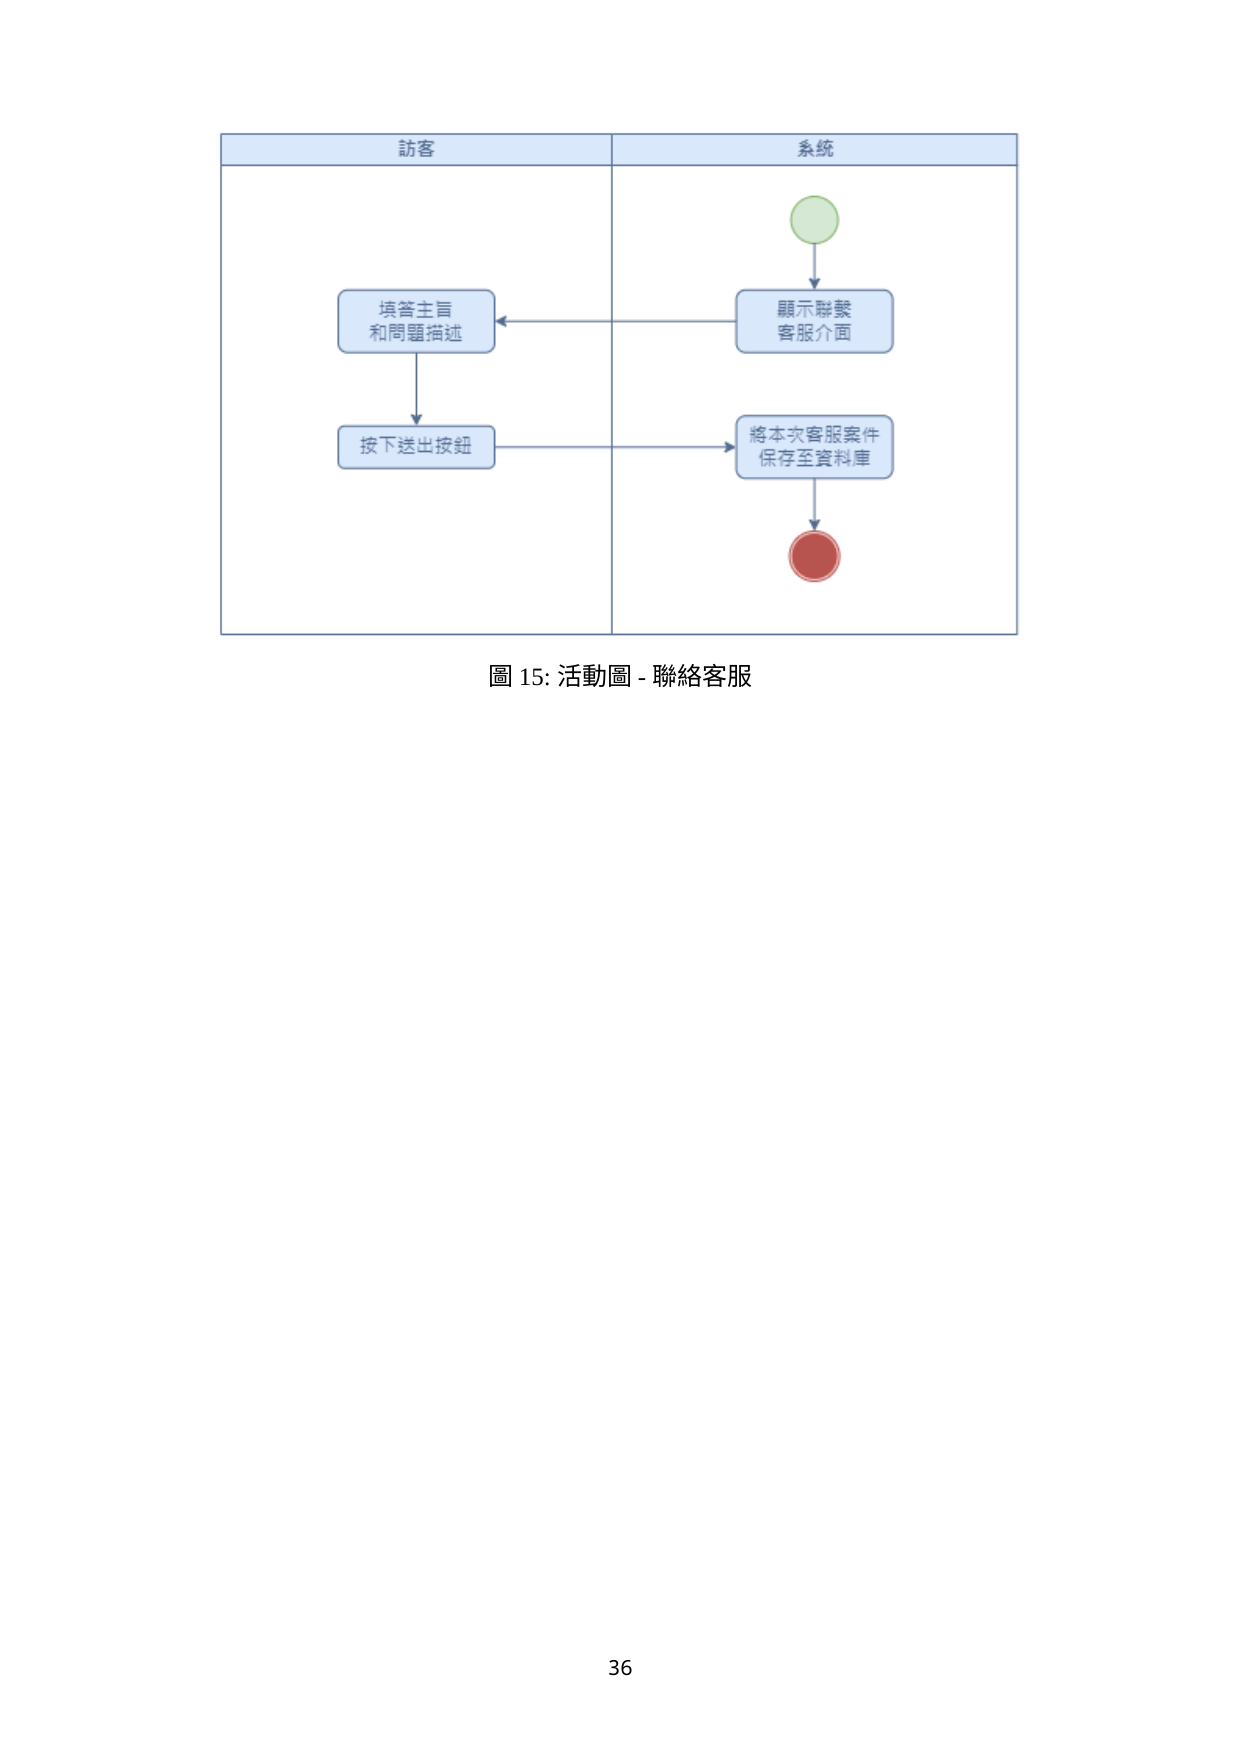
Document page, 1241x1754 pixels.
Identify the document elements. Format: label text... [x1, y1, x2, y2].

text 圖 15: 活動圖 - 聯絡客服 [208, 648, 1032, 693]
picture [208, 121, 1032, 648]
